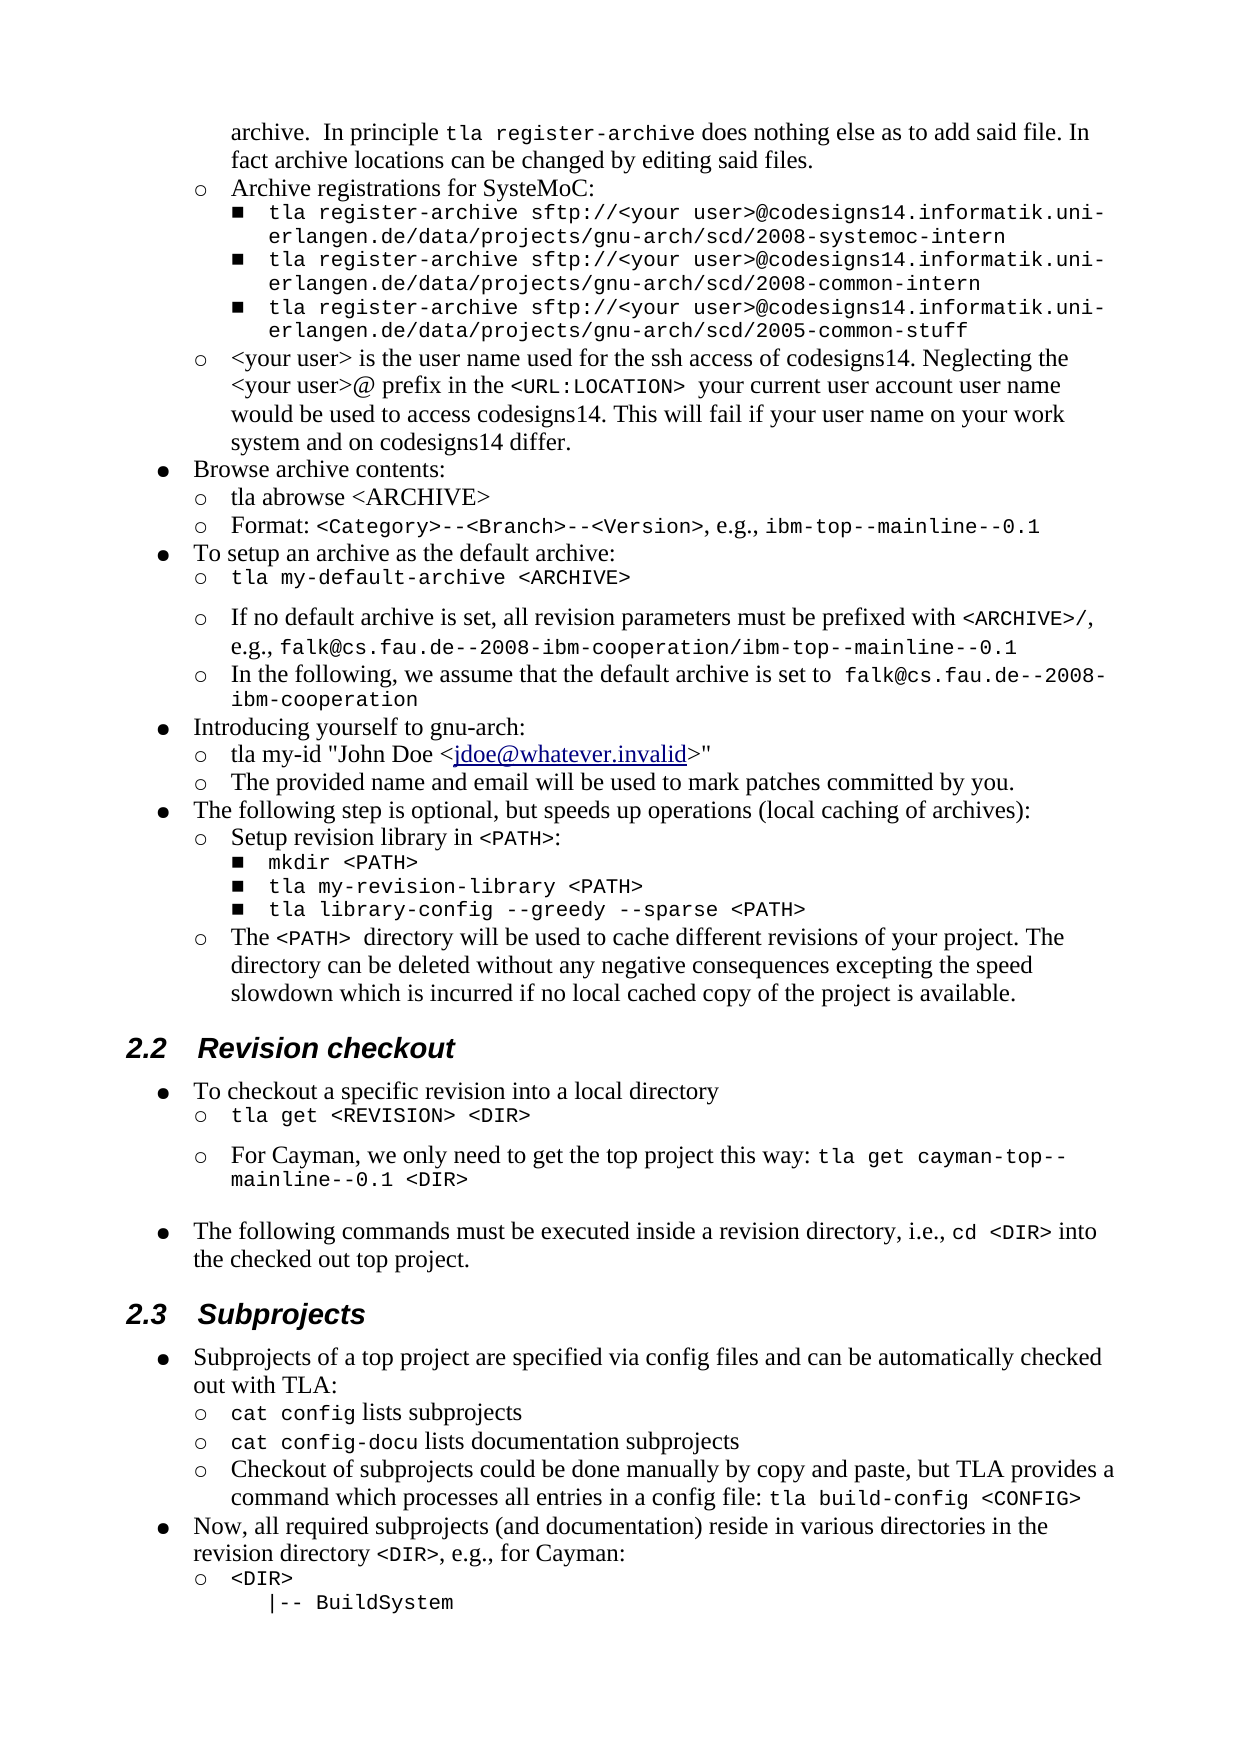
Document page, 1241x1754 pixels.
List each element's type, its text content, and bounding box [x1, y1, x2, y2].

list tla register-archive sftp://<your user>@codesigns14.informatik.uni-erlangen.de/data/projects/gnu-arch/scd/2005-common-stuff [231, 297, 1122, 344]
list mkdir <PATH> [231, 852, 1122, 876]
list tla register-archive sftp://<your user>@codesigns14.informatik.uni-erlangen.de/data/projects/gnu-arch/scd/2008-common-intern [231, 249, 1122, 297]
list cat config-docu lists documentation subprojects [193, 1427, 1122, 1456]
list Archive registrations for SysteMoC: [193, 174, 1122, 202]
list The following step is optional, but speeds up operations (local caching of archives): [156, 796, 1122, 823]
list Setup revision library in <PATH>: [193, 823, 1122, 852]
list If no default archive is set, all revision parameters must be prefixed with <ARCHIVE>/, e.g., falk@cs.fau.de--2008-ibm-cooperation/ibm-top--mainline--0.1 [193, 603, 1122, 661]
subtitle Revision checkout [118, 1032, 1122, 1064]
list tla my-id "John Doe <jdoe@whatever.invalid>" [193, 740, 1122, 768]
list Now, all required subprojects (and documentation) reside in various directories in the revision directory <DIR>, e.g., for Cayman: [156, 1512, 1122, 1568]
list Browse archive contents: [156, 456, 1122, 483]
list tla get <REVISION> <DIR> [193, 1105, 1122, 1128]
list archive. In principle tla register-archive does nothing else as to add said file. In fact archive locations can be changed by editing said files. [193, 118, 1122, 174]
list <your user> is the user name used for the ssh access of codesigns14. Neglecting the <your user>@ prefix in the <URL:LOCATION> your current user account user name would be used to access codesigns14. This will fail if your user name on your work system and on codesigns14 differ. [193, 344, 1122, 456]
list Subprojects of a top project are specified via config files and can be automatically checked out with TLA: [156, 1343, 1122, 1398]
list <DIR> |-- BuildSystem [193, 1568, 1122, 1615]
list The <PATH> directory will be used to cache different revisions of your project. The directory can be deleted without any negative consequences excepting the speed slowdown which is incurred if no local cached copy of the project is available. [193, 923, 1122, 1007]
list tla register-archive sftp://<your user>@codesigns14.informatik.uni-erlangen.de/data/projects/gnu-arch/scd/2008-systemoc-intern [231, 202, 1122, 249]
list The provided name and email will be used to mark patches committed by you. [193, 768, 1122, 796]
list In the following, we assume that the default archive is set to falk@cs.fau.de--2008-ibm-cooperation [193, 661, 1122, 713]
list To checkout a specific revision into a local directory [156, 1077, 1122, 1105]
list Format: <Category>--<Branch>--<Version>, e.g., ibm-top--mainline--0.1 [193, 511, 1122, 539]
subtitle Subprojects [118, 1298, 1122, 1331]
list To setup an archive as the default archive: [156, 539, 1122, 567]
list tla my-default-archive <ARCHIVE> [193, 567, 1122, 591]
list tla library-config --greedy --sparse <PATH> [231, 899, 1122, 923]
list For Cayman, we only need to get the top project this way: tla get cayman-top--mainline--0.1 <DIR> [193, 1141, 1122, 1193]
list Introducing yourself to gnu-arch: [156, 713, 1122, 740]
list tla abrowse <ARCHIVE> [193, 483, 1122, 511]
list Checkout of subprojects could be done manually by copy and paste, but TLA provides a command which processes all entries in a config file: tla build-config <CONFIG> [193, 1456, 1122, 1512]
list cat config lists subprojects [193, 1398, 1122, 1427]
list tla my-revision-library <PATH> [231, 876, 1122, 899]
list The following commands must be executed inside a revision directory, i.e., cd <DIR> into the checked out top project. [156, 1217, 1122, 1273]
